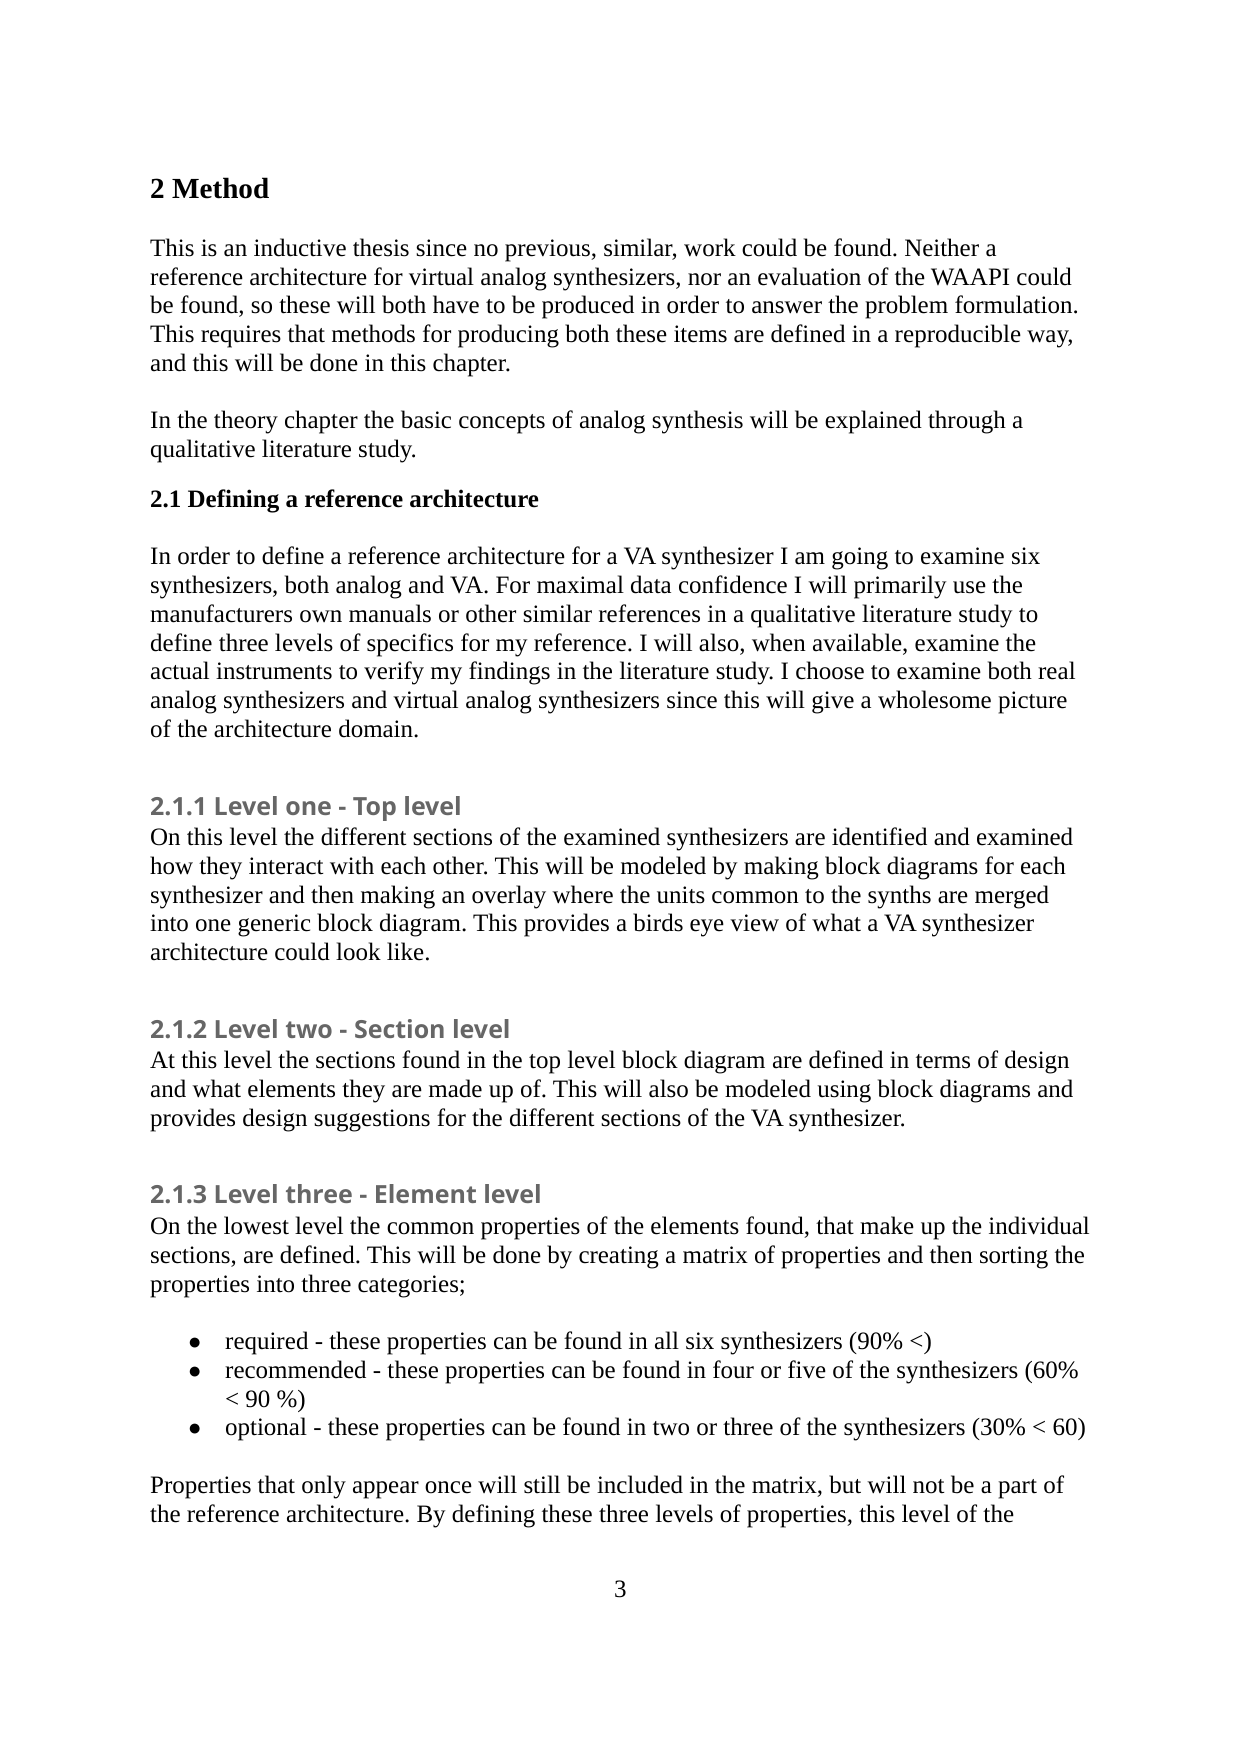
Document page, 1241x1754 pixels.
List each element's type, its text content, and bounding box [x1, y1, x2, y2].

subtitle 2.1 Defining a reference architecture [150, 484, 1090, 513]
text This is an inductive thesis since no previous, similar, work could be found. Neither a reference architecture for virtual analog synthesizers, nor an evaluation of the WAAPI could be found, so these will both have to be produced in order to answer the problem formulation. This requires that methods for producing both these items are defined in a reproducible way, and this will be done in this chapter. [150, 233, 1090, 377]
text Properties that only appear once will still be included in the matrix, but will not be a part of the reference architecture. By defining these three levels of properties, this level of the [150, 1470, 1090, 1527]
text In order to define a reference architecture for a VA synthesizer I am going to examine six synthesizers, both analog and VA. For maximal data confidence I will primarily use the manufacturers own manuals or other similar references in a qualitative literature study to define three levels of specifics for my reference. I will also, when available, examine the actual instruments to verify my findings in the literature study. I choose to examine both real analog synthesizers and virtual analog synthesizers since this will give a wholesome picture of the architecture domain. [150, 541, 1090, 743]
list optional - these properties can be found in two or three of the synthesizers (30% < 60) [188, 1412, 1090, 1441]
text In the theory chapter the basic concepts of analog synthesis will be explained through a qualitative literature study. [150, 406, 1090, 463]
list recommended - these properties can be found in four or five of the synthesizers (60% < 90 %) [188, 1355, 1090, 1412]
text At this level the sections found in the top level block diagram are defined in terms of design and what elements they are made up of. This will also be modeled using block diagrams and provides design suggestions for the different sections of the VA synthesizer. [150, 1045, 1090, 1132]
subtitle 2.1.1 Level one - Top level [150, 788, 1090, 822]
text On this level the different sections of the examined synthesizers are identified and examined how they interact with each other. This will be modeled by making block diagrams for each synthesizer and then making an overlay where the units common to the synths are merged into one generic block diagram. This provides a birds eye view of what a VA synthesizer architecture could look like. [150, 822, 1090, 966]
list required - these properties can be found in all six synthesizers (90% <) [188, 1326, 1090, 1355]
subtitle 2.1.3 Level three - Element level [150, 1177, 1090, 1211]
text On the lowest level the common properties of the elements found, that make up the individual sections, are defined. This will be done by creating a matrix of properties and then sorting the properties into three categories; [150, 1211, 1090, 1297]
subtitle 2.1.2 Level two - Section level [150, 1011, 1090, 1045]
subtitle 2 Method [150, 171, 1090, 204]
